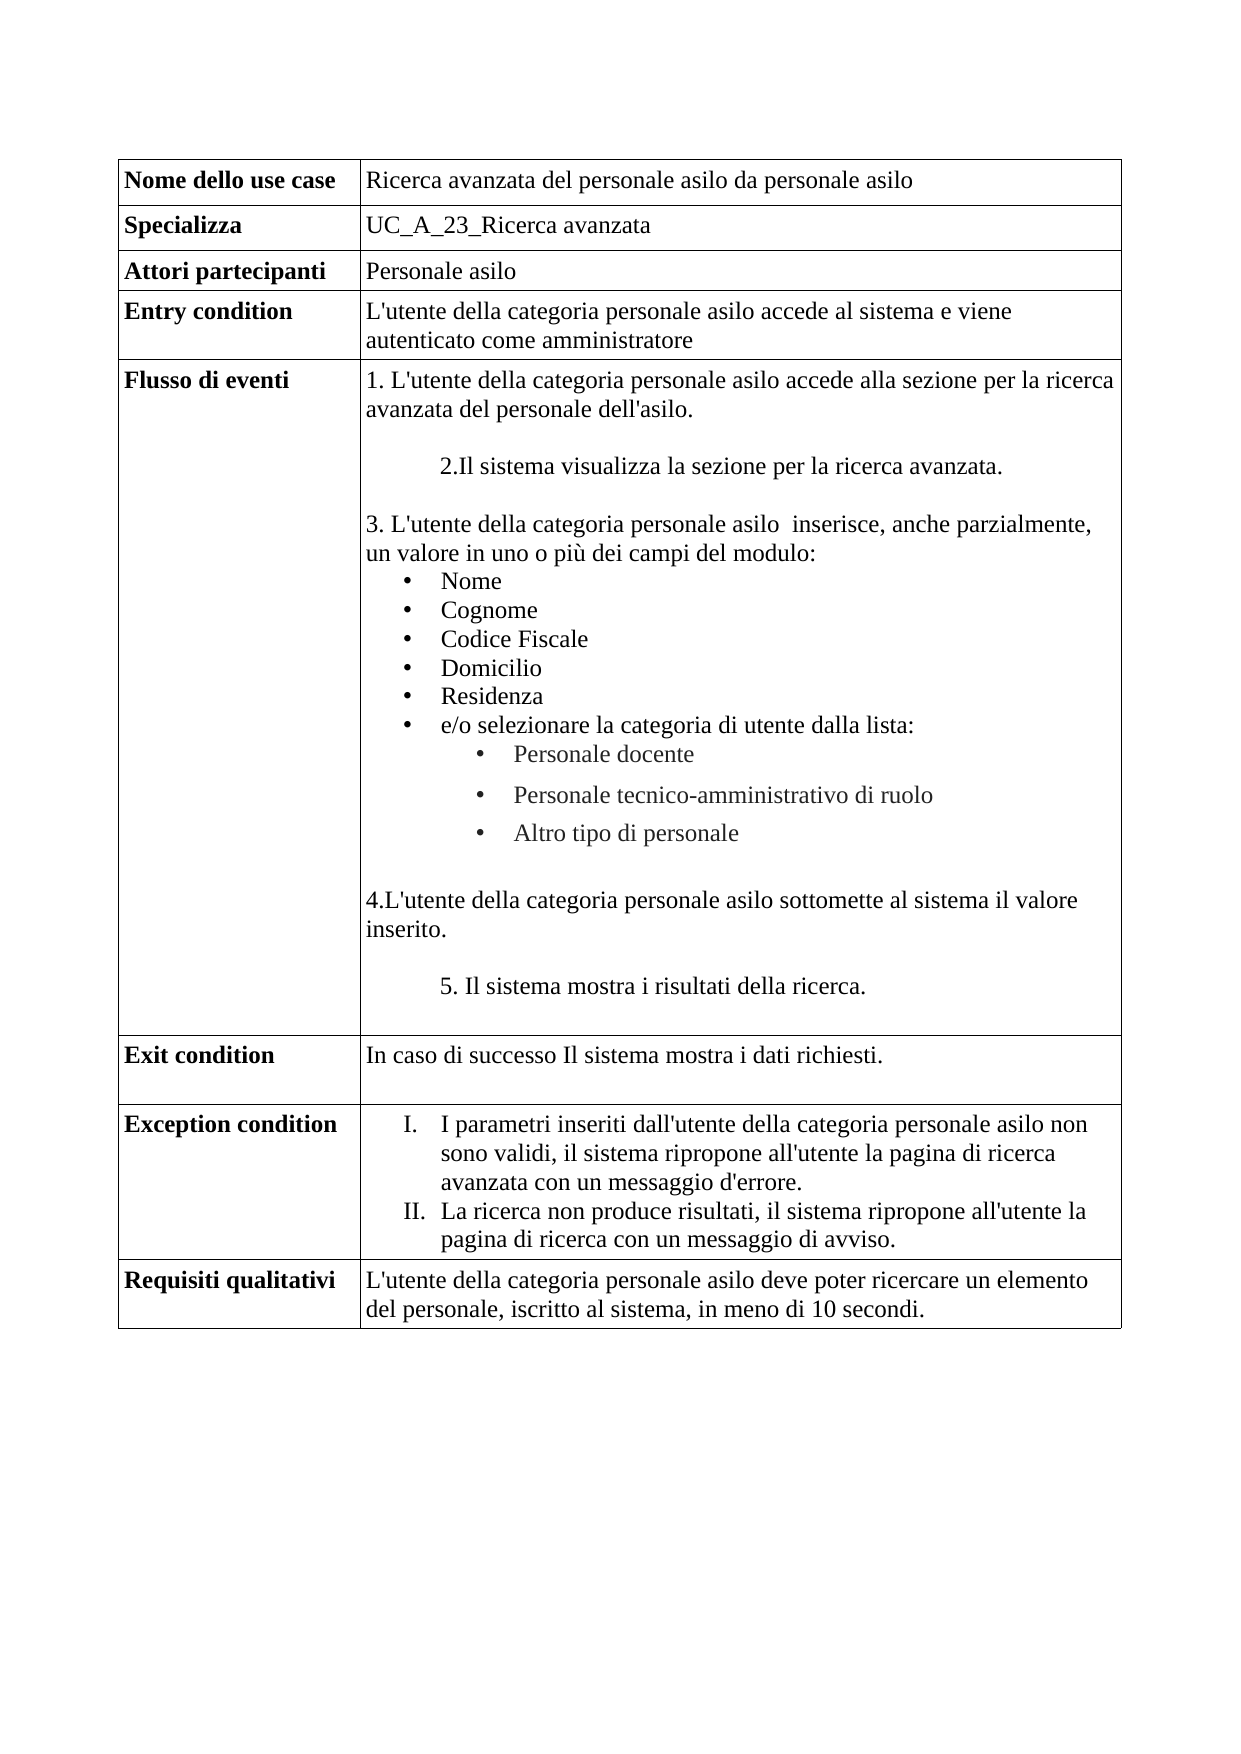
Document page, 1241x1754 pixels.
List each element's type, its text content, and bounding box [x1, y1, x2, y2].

table_cell In caso di successo Il sistema mostra i dati richiesti. [361, 1036, 1121, 1104]
table_cell UC_A_23_Ricerca avanzata [361, 206, 1121, 250]
table_cell Entry condition [119, 291, 360, 359]
table_cell Flusso di eventi [119, 360, 360, 1035]
table_header Ricerca avanzata del personale asilo da personale asilo [361, 160, 1121, 205]
table_header Nome dello use case [119, 160, 360, 205]
table_cell Exit condition [119, 1036, 360, 1104]
table_cell 1. L'utente della categoria personale asilo accede alla sezione per la ricerca avanzata del personale dell'asilo. 2.Il sistema visualizza la sezione per la ricerca avanzata. 3. L'utente della categoria personale asilo inserisce, anche parzialmente, un valore in uno o più dei campi del modulo: Nome Cognome Codice Fiscale Domicilio Residenza e/o selezionare la categoria di utente dalla lista: Personale docente Personale tecnico-amministrativo di ruolo Altro tipo di personale 4.L'utente della categoria personale asilo sottomette al sistema il valore inserito. 5. Il sistema mostra i risultati della ricerca. [361, 360, 1121, 1035]
table_cell Requisiti qualitativi [119, 1260, 360, 1328]
table_cell Exception condition [119, 1105, 360, 1259]
table_cell Attori partecipanti [119, 251, 360, 290]
table_cell I parametri inseriti dall'utente della categoria personale asilo non sono validi, il sistema ripropone all'utente la pagina di ricerca avanzata con un messaggio d'errore. La ricerca non produce risultati, il sistema ripropone all'utente la pagina di ricerca con un messaggio di avviso. [361, 1105, 1121, 1259]
table_cell L'utente della categoria personale asilo deve poter ricercare un elemento del personale, iscritto al sistema, in meno di 10 secondi. [361, 1260, 1121, 1328]
table_cell Specializza [119, 206, 360, 250]
table_cell Personale asilo [361, 251, 1121, 290]
table_cell L'utente della categoria personale asilo accede al sistema e viene autenticato come amministratore [361, 291, 1121, 359]
